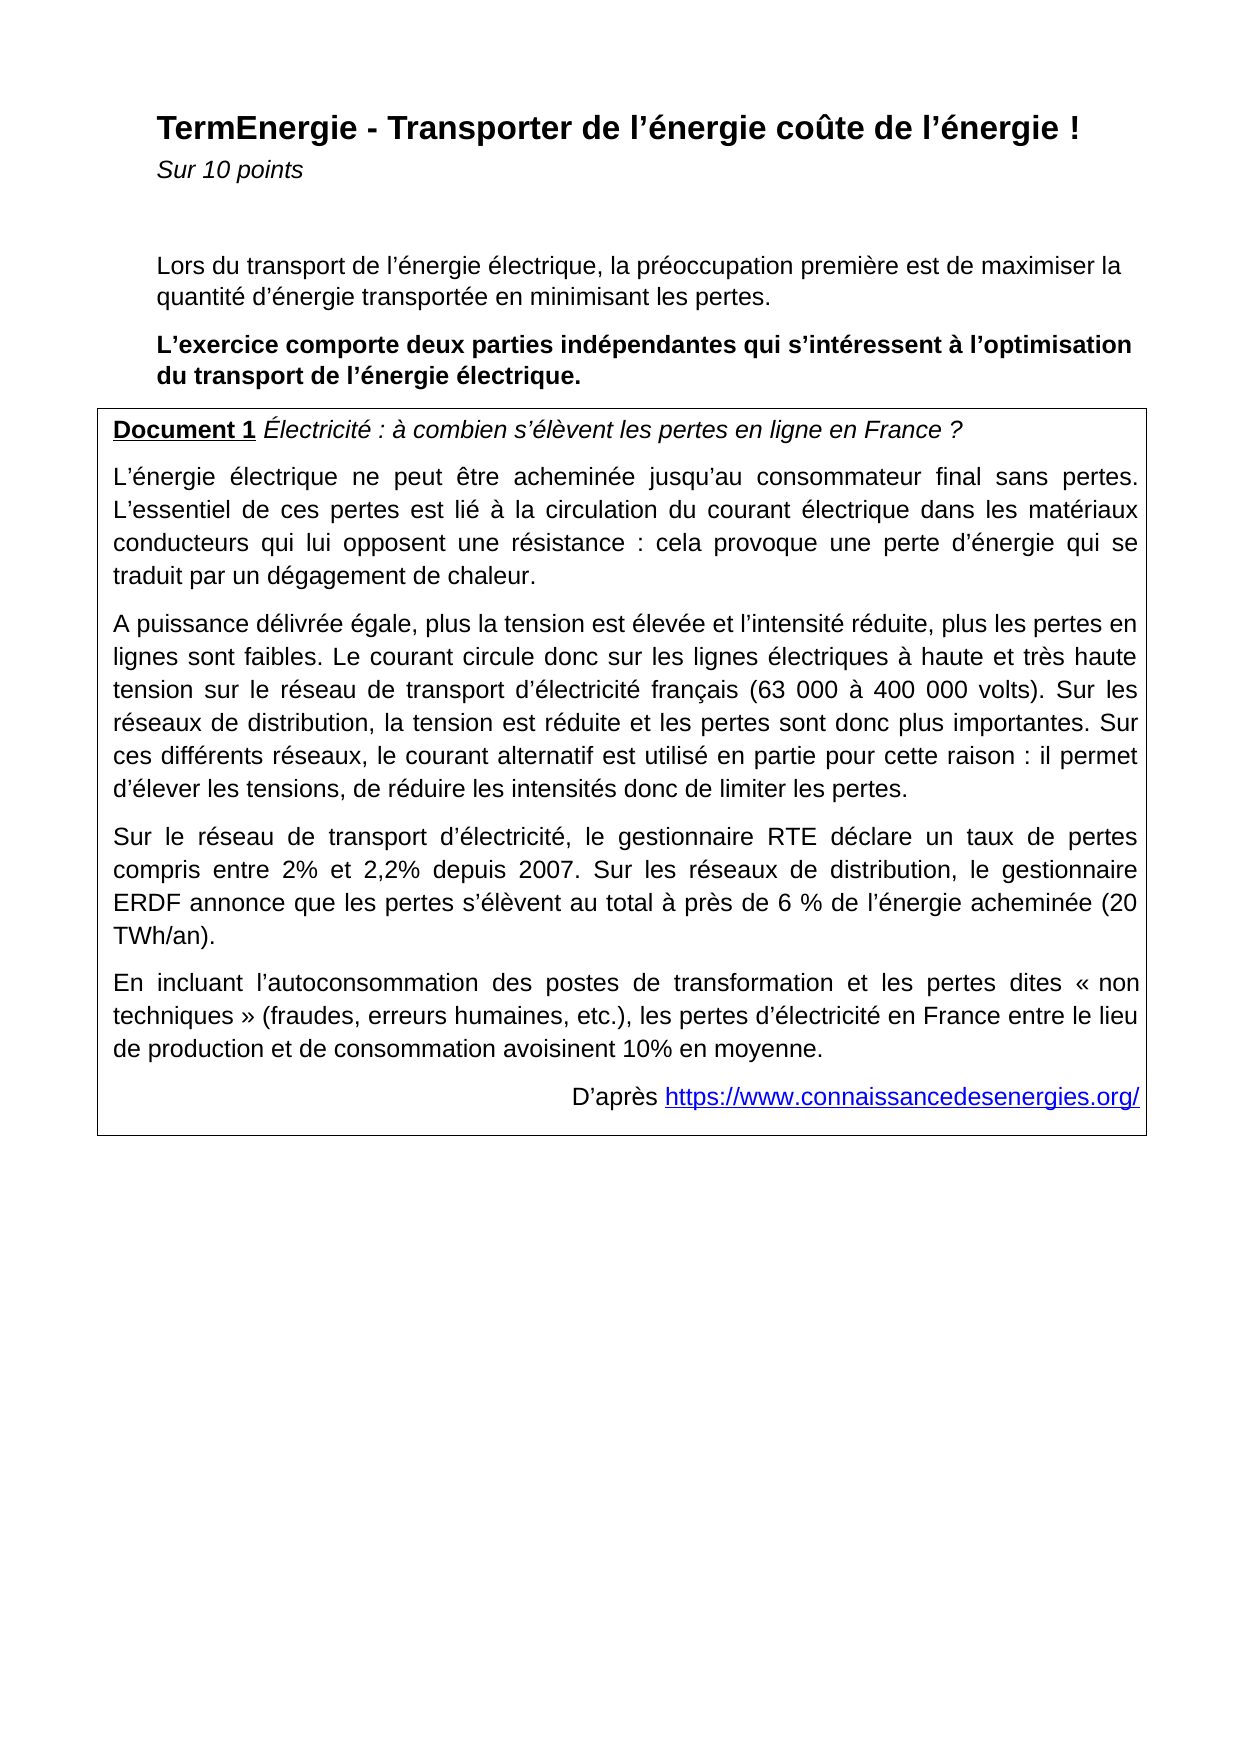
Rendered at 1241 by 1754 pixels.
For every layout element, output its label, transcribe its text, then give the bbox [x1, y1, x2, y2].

text Sur 10 points [156, 155, 1157, 184]
table_header Document 1 Électricité : à combien s’élèvent les pertes en ligne en France ? L’énergie électrique ne peut être acheminée jusqu’au consommateur final sans pertes. L’essentiel de ces pertes est lié à la circulation du courant électrique dans les matériaux conducteurs qui lui opposent une résistance : cela provoque une perte d’énergie qui se traduit par un dégagement de chaleur. A puissance délivrée égale, plus la tension est élevée et l’intensité réduite, plus les pertes en lignes sont faibles. Le courant circule donc sur les lignes électriques à haute et très haute tension sur le réseau de transport d’électricité français (63 000 à 400 000 volts). Sur les réseaux de distribution, la tension est réduite et les pertes sont donc plus importantes. Sur ces différents réseaux, le courant alternatif est utilisé en partie pour cette raison : il permet d’élever les tensions, de réduire les intensités donc de limiter les pertes. Sur le réseau de transport d’électricité, le gestionnaire RTE déclare un taux de pertes compris entre 2% et 2,2% depuis 2007. Sur les réseaux de distribution, le gestionnaire ERDF annonce que les pertes s’élèvent au total à près de 6 % de l’énergie acheminée (20 TWh/an). En incluant l’autoconsommation des postes de transformation et les pertes dites « non techniques » (fraudes, erreurs humaines, etc.), les pertes d’électricité en France entre le lieu de production et de consommation avoisinent 10% en moyenne. D’après https://www.connaissancedesenergies.org/ [98, 409, 1146, 1135]
text L’exercice comporte deux parties indépendantes qui s’intéressent à l’optimisation du transport de l’énergie électrique. [156, 329, 1157, 389]
subtitle TermEnergie - Transporter de l’énergie coûte de l’énergie ! [156, 108, 1157, 146]
text Lors du transport de l’énergie électrique, la préoccupation première est de maximiser la quantité d’énergie transportée en minimisant les pertes. [156, 251, 1157, 311]
